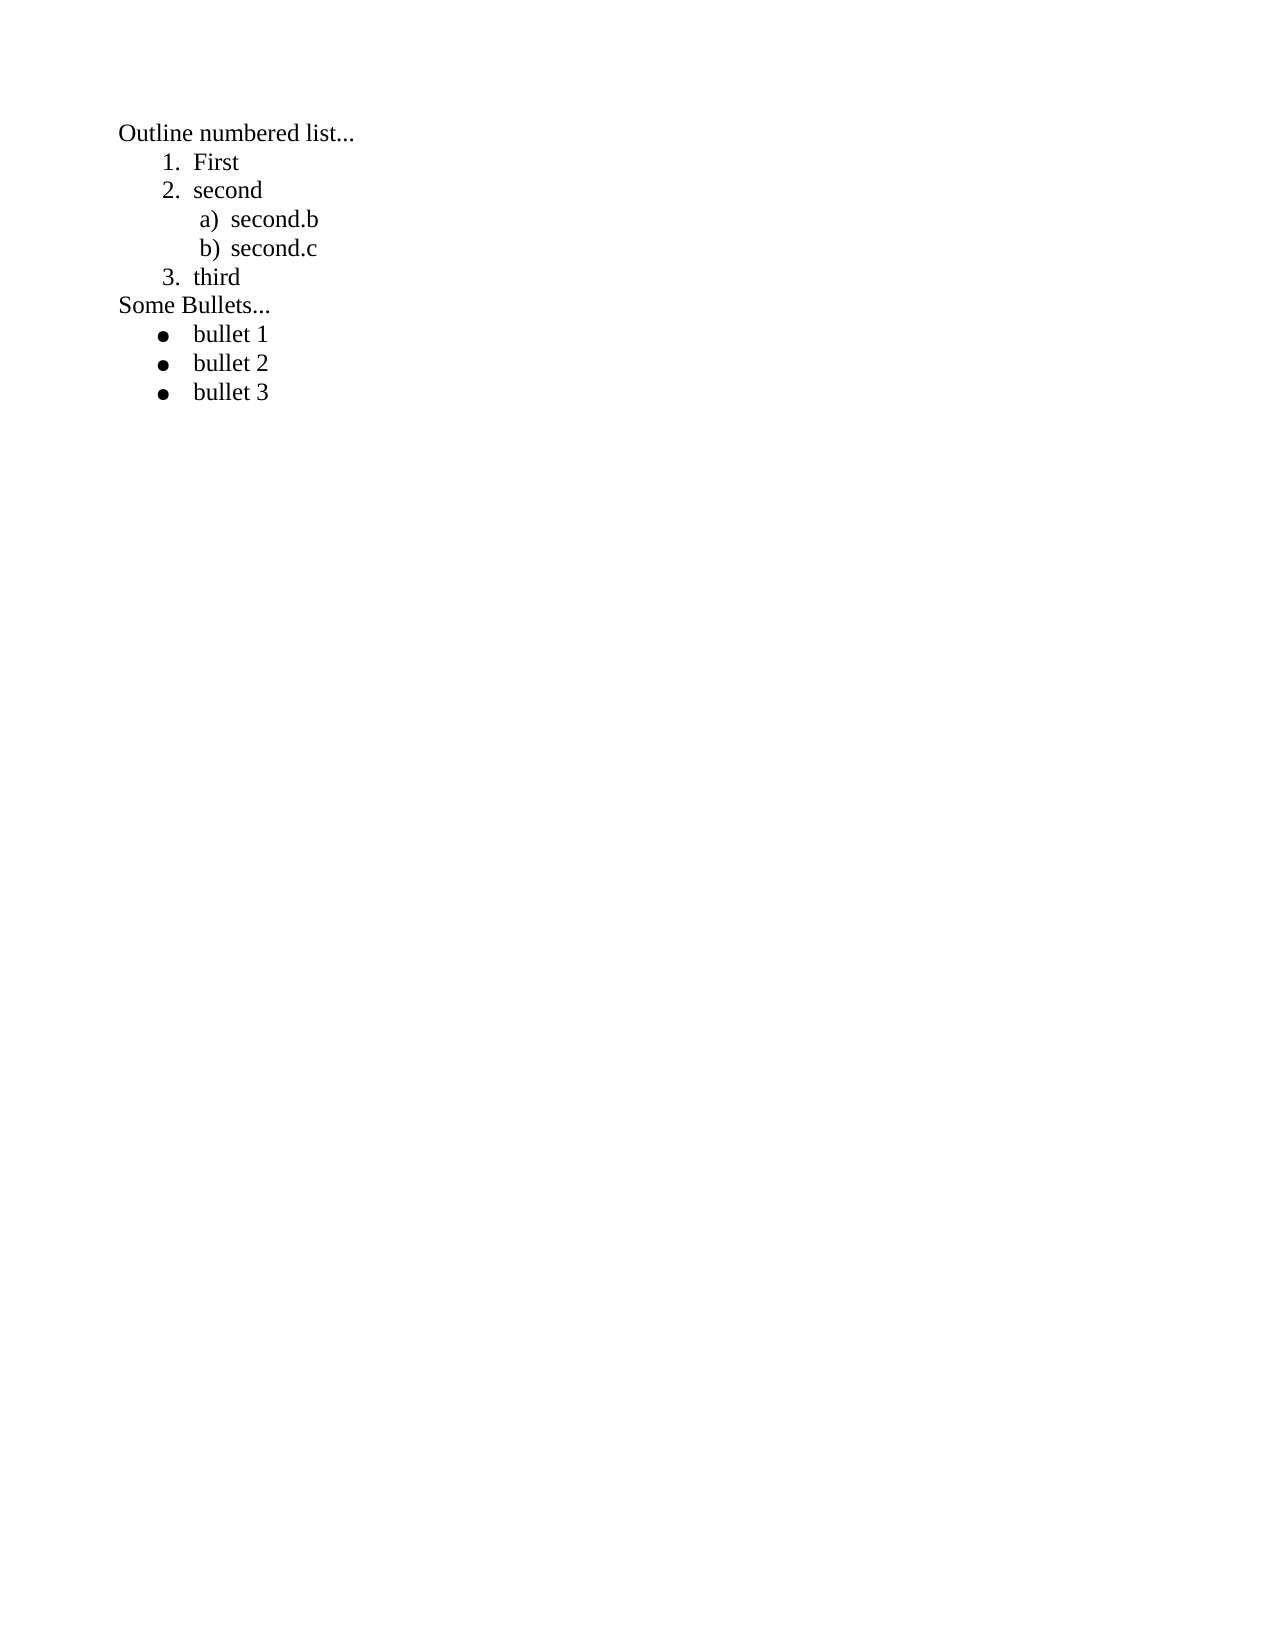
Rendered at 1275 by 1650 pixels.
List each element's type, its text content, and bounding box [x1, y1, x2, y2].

list second [156, 176, 1157, 204]
list second.b [193, 204, 1157, 233]
text Some Bullets... [118, 291, 1157, 319]
text Outline numbered list... [118, 118, 1157, 147]
list third [156, 262, 1157, 291]
list bullet 1 [156, 319, 1157, 348]
list second.c [193, 233, 1157, 262]
list bullet 2 [156, 348, 1157, 377]
list bullet 3 [156, 377, 1157, 406]
list First [156, 147, 1157, 176]
